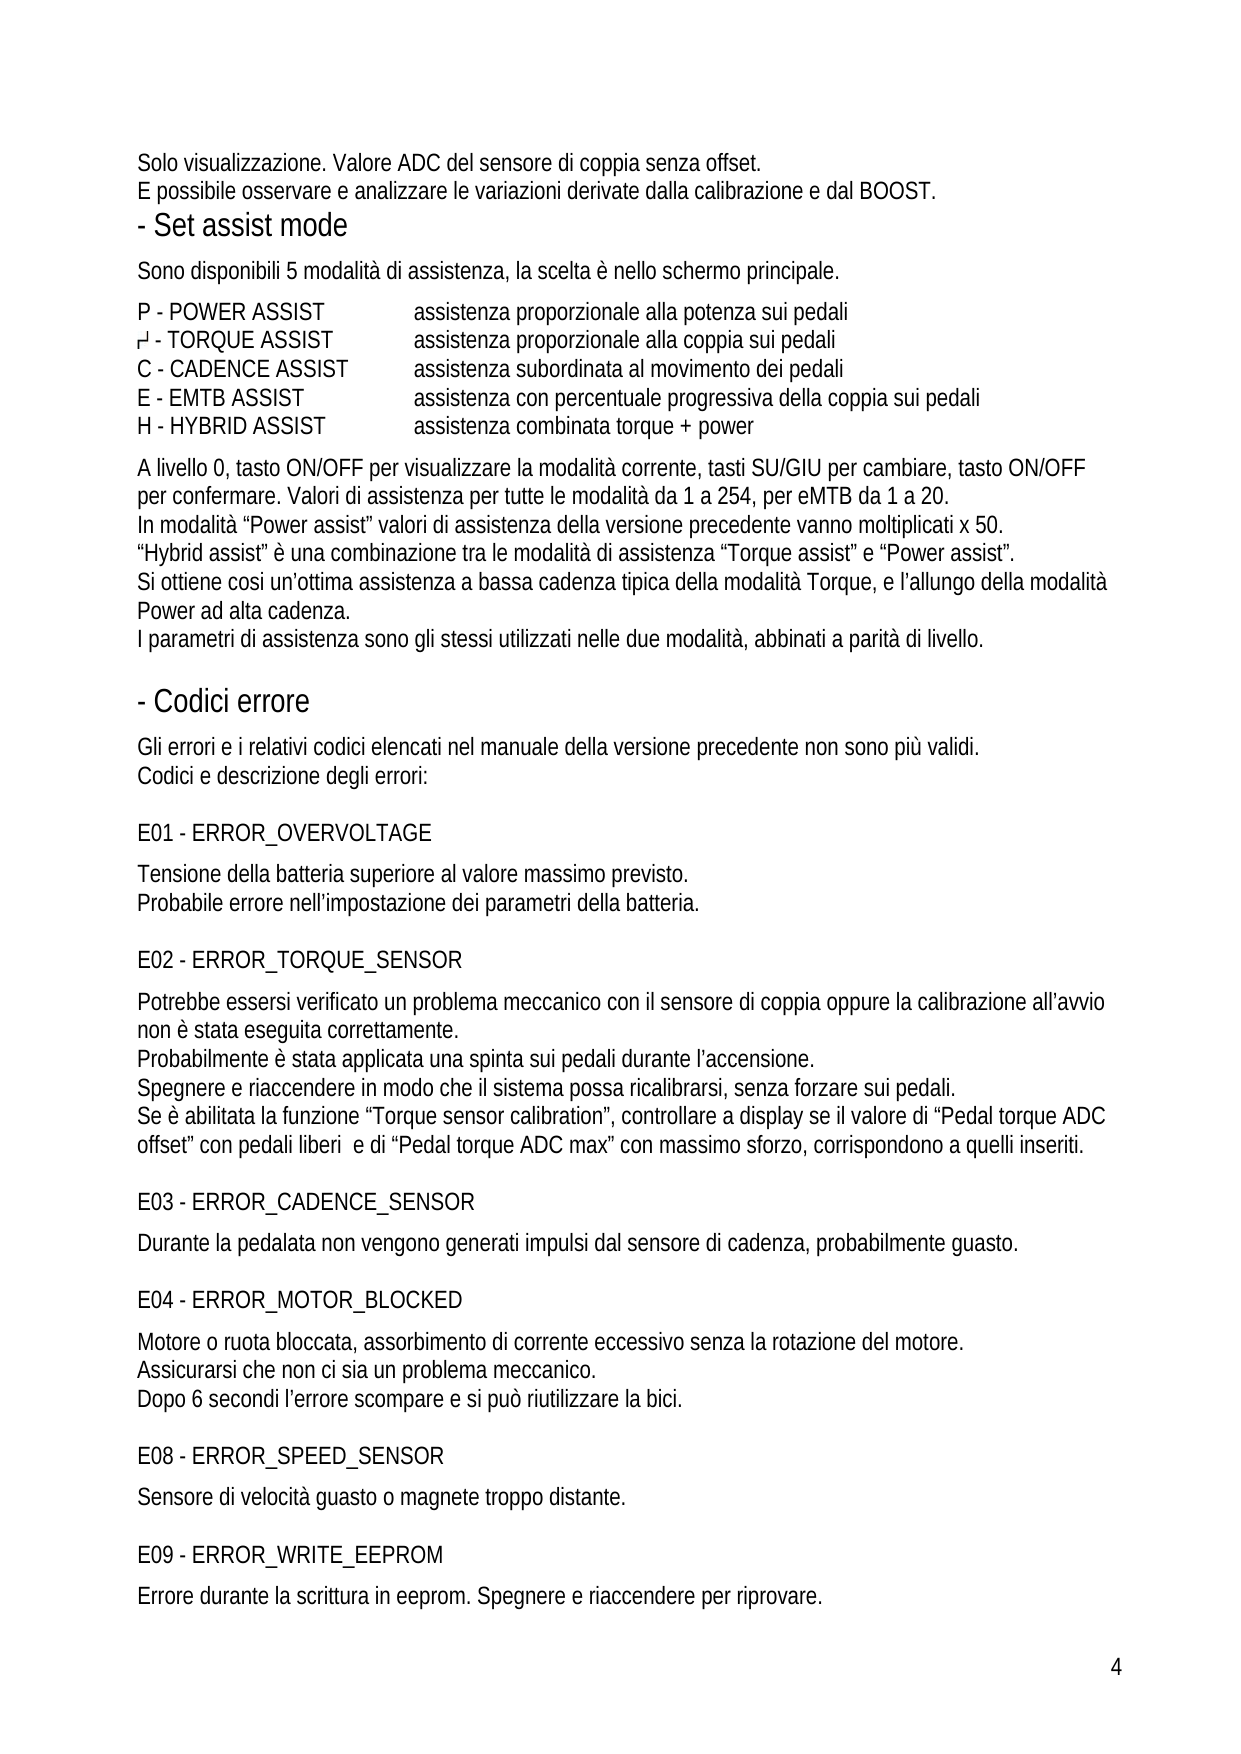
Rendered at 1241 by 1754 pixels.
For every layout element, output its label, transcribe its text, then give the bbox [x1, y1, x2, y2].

text - TORQUE ASSIST assistenza proporzionale alla coppia sui pedali [137, 325, 1122, 354]
text E01 - ERROR_OVERVOLTAGE [137, 818, 1122, 847]
text Si ottiene cosi un’ottima assistenza a bassa cadenza tipica della modalità Torque, e l’allungo della modalità Power ad alta cadenza. [137, 567, 1122, 624]
subtitle E possibile osservare e analizzare le variazioni derivate dalla calibrazione e dal BOOST. [137, 176, 1122, 205]
text Sensore di velocità guasto o magnete troppo distante. [137, 1482, 1122, 1511]
text “Hybrid assist” è una combinazione tra le modalità di assistenza “Torque assist” e “Power assist”. [137, 538, 1122, 567]
text E08 - ERROR_SPEED_SENSOR [137, 1441, 1122, 1470]
text Probabilmente è stata applicata una spinta sui pedali durante l’accensione. [137, 1044, 1122, 1072]
text Assicurarsi che non ci sia un problema meccanico. [137, 1355, 1122, 1384]
text E09 - ERROR_WRITE_EEPROM [137, 1540, 1122, 1568]
text E04 - ERROR_MOTOR_BLOCKED [137, 1286, 1122, 1314]
text Probabile errore nell’impostazione dei parametri della batteria. [137, 888, 1122, 917]
text Durante la pedalata non vengono generati impulsi dal sensore di cadenza, probabilmente guasto. [137, 1228, 1122, 1257]
text Motore o ruota bloccata, assorbimento di corrente eccessivo senza la rotazione del motore. [137, 1327, 1122, 1355]
text - Codici errore [137, 682, 1122, 720]
text Dopo 6 secondi l’errore scompare e si può riutilizzare la bici. [137, 1384, 1122, 1413]
text P - POWER ASSIST assistenza proporzionale alla potenza sui pedali [137, 297, 1122, 325]
text Sono disponibili 5 modalità di assistenza, la scelta è nello schermo principale. [137, 256, 1122, 284]
text E - EMTB ASSIST assistenza con percentuale progressiva della coppia sui pedali [137, 383, 1122, 411]
text H - HYBRID ASSIST assistenza combinata torque + power [137, 411, 1122, 440]
text In modalità “Power assist” valori di assistenza della versione precedente vanno moltiplicati x 50. [137, 510, 1122, 538]
text Gli errori e i relativi codici elencati nel manuale della versione precedente non sono più validi. [137, 732, 1122, 761]
text E02 - ERROR_TORQUE_SENSOR [137, 945, 1122, 974]
text I parametri di assistenza sono gli stessi utilizzati nelle due modalità, abbinati a parità di livello. [137, 624, 1122, 653]
text Errore durante la scrittura in eeprom. Spegnere e riaccendere per riprovare. [137, 1581, 1122, 1609]
text E03 - ERROR_CADENCE_SENSOR [137, 1187, 1122, 1216]
text Potrebbe essersi verificato un problema meccanico con il sensore di coppia oppure la calibrazione all’avvio non è stata eseguita correttamente. [137, 987, 1122, 1044]
subtitle - Set assist mode [137, 205, 1122, 243]
text Spegnere e riaccendere in modo che il sistema possa ricalibrarsi, senza forzare sui pedali. [137, 1072, 1122, 1101]
text Codici e descrizione degli errori: [137, 761, 1122, 790]
text Tensione della batteria superiore al valore massimo previsto. [137, 859, 1122, 888]
text A livello 0, tasto ON/OFF per visualizzare la modalità corrente, tasti SU/GIU per cambiare, tasto ON/OFF per confermare. Valori di assistenza per tutte le modalità da 1 a 254, per eMTB da 1 a 20. [137, 452, 1122, 510]
subtitle Solo visualizzazione. Valore ADC del sensore di coppia senza offset. [137, 148, 1122, 176]
picture [137, 331, 149, 349]
text C - CADENCE ASSIST assistenza subordinata al movimento dei pedali [137, 354, 1122, 383]
text Se è abilitata la funzione “Torque sensor calibration”, controllare a display se il valore di “Pedal torque ADC offset” con pedali liberi e di “Pedal torque ADC max” con massimo sforzo, corrispondono a quelli inseriti. [137, 1101, 1122, 1158]
